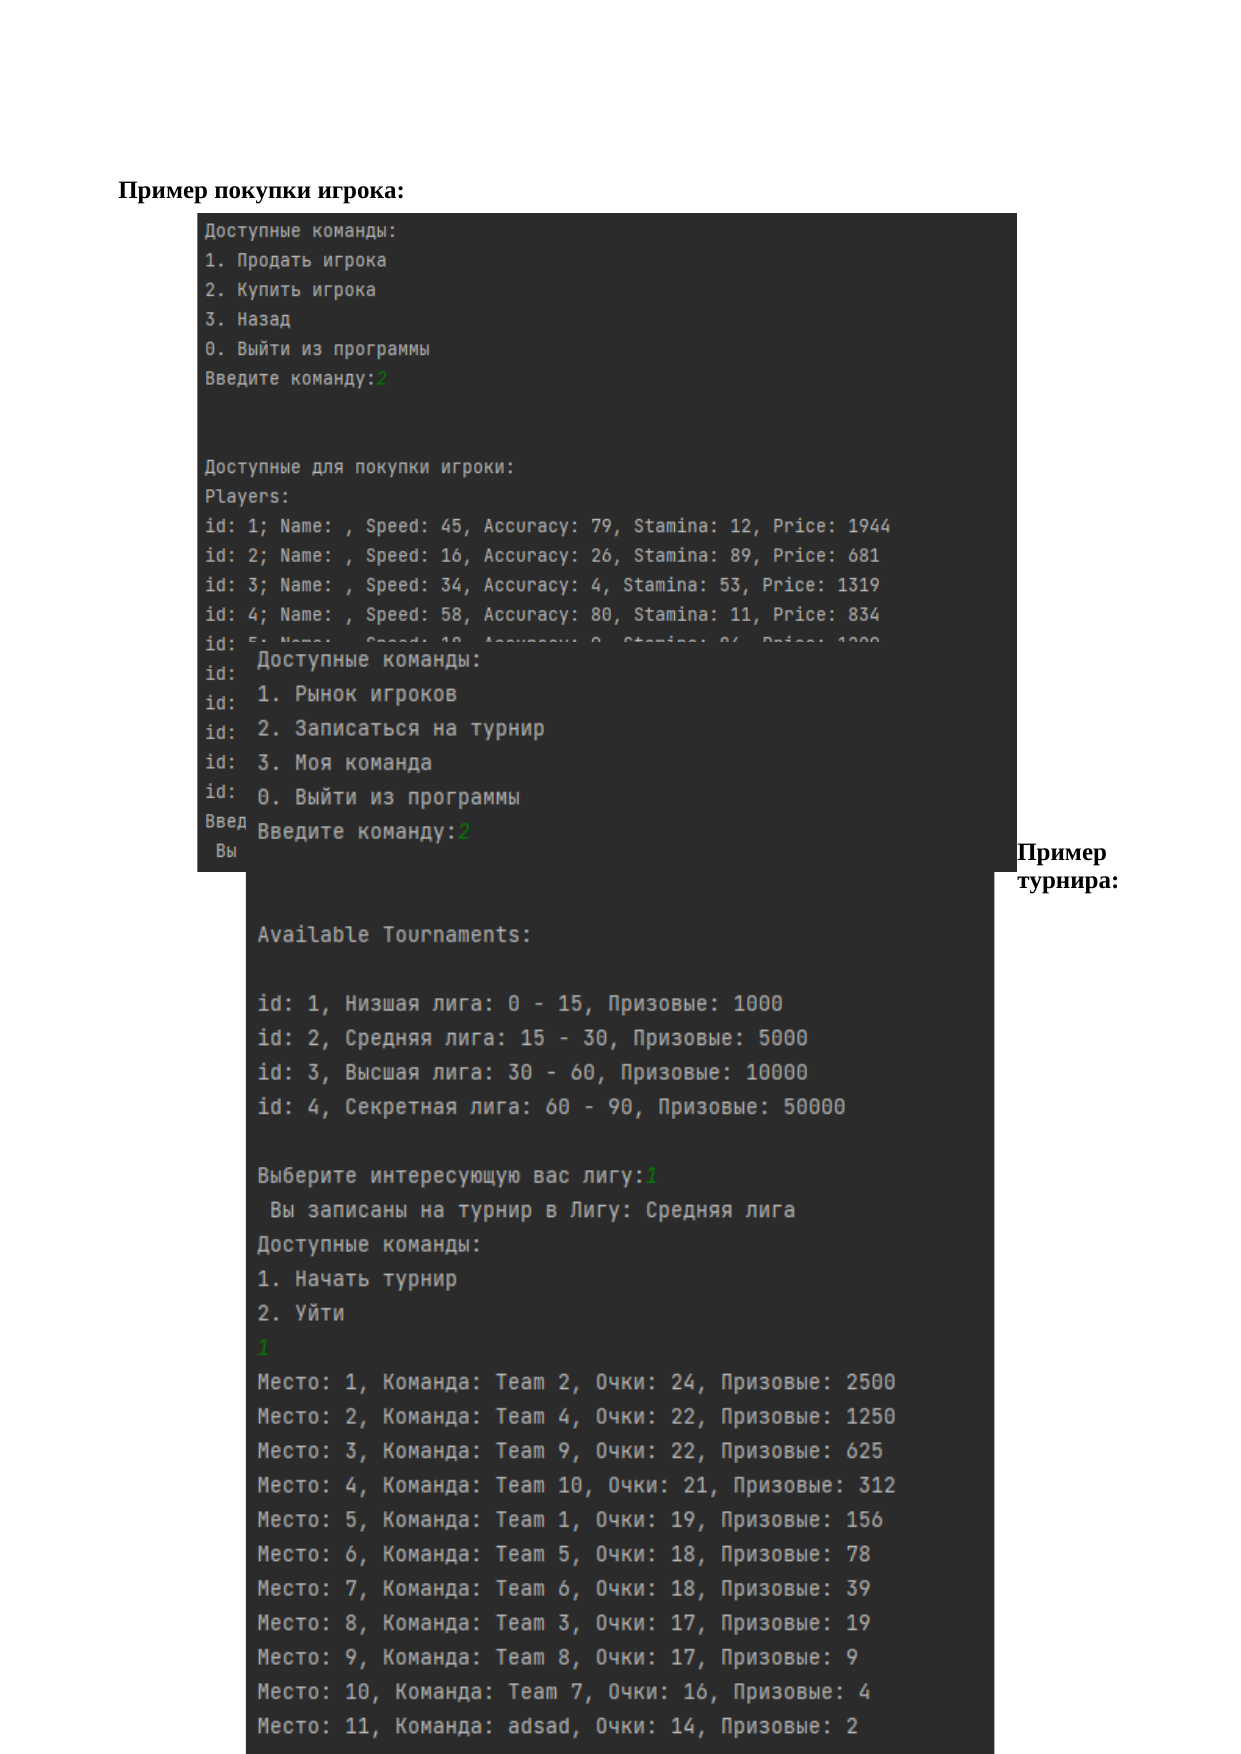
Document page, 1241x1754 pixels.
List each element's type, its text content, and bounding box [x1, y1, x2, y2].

text Пример турнира: [995, 837, 1122, 894]
text [118, 837, 245, 894]
picture [197, 213, 1017, 1754]
text Пример покупки игрока: [118, 176, 1122, 204]
